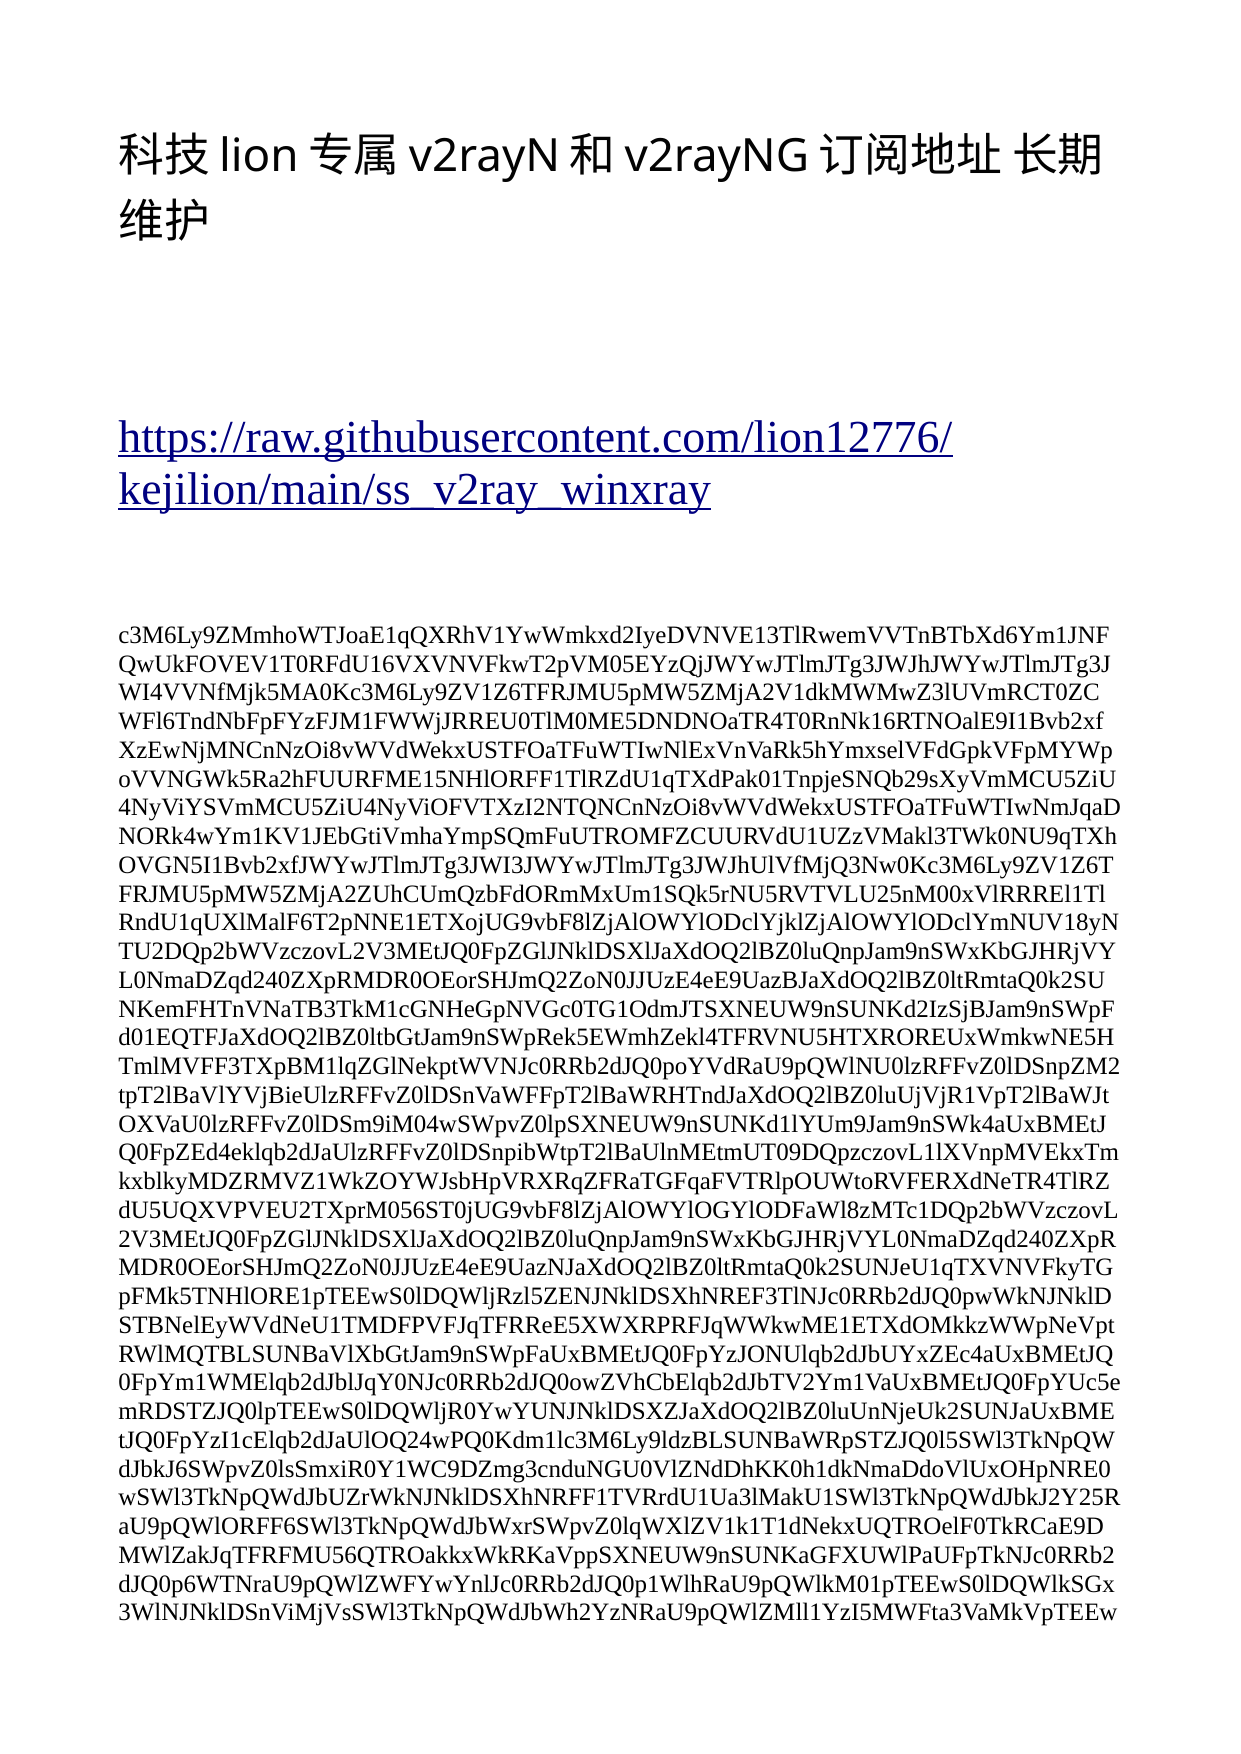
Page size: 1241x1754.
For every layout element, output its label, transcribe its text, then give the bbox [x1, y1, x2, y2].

text 科技lion专属v2rayN和v2rayNG订阅地址 长期维护 [118, 118, 1122, 251]
text https://raw.githubusercontent.com/lion12776/kejilion/main/ss_v2ray_winxray [118, 409, 1122, 514]
text c3M6Ly9ZMmhoWTJoaE1qQXRhV1YwWmkxd2IyeDVNVE13TlRwemVVTnBTbXd6Ym1JNFQwUkFOVEV1T0RFdU16VXVNVFkwT2pVM05EYzQjJWYwJTlmJTg3JWJhJWYwJTlmJTg3JWI4VVNfMjk5MA0Kc3M6Ly9ZV1Z6TFRJMU5pMW5ZMjA2V1dkMWMwZ3lUVmRCT0ZCWFl6TndNbFpFYzFJM1FWWjJRREU0TlM0ME5DNDNOaTR4T0RnNk16RTNOalE9I1Bvb2xfXzEwNjMNCnNzOi8vWVdWekxUSTFOaTFuWTIwNlExVnVaRk5hYmxselVFdGpkVFpMYWpoVVNGWk5Ra2hFUURFME15NHlORFF1TlRZdU1qTXdPak01TnpjeSNQb29sXyVmMCU5ZiU4NyViYSVmMCU5ZiU4NyViOFVTXzI2NTQNCnNzOi8vWVdWekxUSTFOaTFuWTIwNmJqaDNORk4wYm1KV1JEbGtiVmhaYmpSQmFuUTROMFZCUURVdU1UZzVMakl3TWk0NU9qTXhOVGN5I1Bvb2xfJWYwJTlmJTg3JWI3JWYwJTlmJTg3JWJhUlVfMjQ3Nw0Kc3M6Ly9ZV1Z6TFRJMU5pMW5ZMjA2ZUhCUmQzbFdORmMxUm1SQk5rNU5RVTVLU25nM00xVlRRREl1TlRndU1qUXlMalF6T2pNNE1ETXojUG9vbF8lZjAlOWYlODclYjklZjAlOWYlODclYmNUV18yNTU2DQp2bWVzczovL2V3MEtJQ0FpZGlJNklDSXlJaXdOQ2lBZ0luQnpJam9nSWxKbGJHRjVYL0NmaDZqd240ZXpRMDR0OEorSHJmQ2ZoN0JJUzE4eE9UazBJaXdOQ2lBZ0ltRmtaQ0k2SUNKemFHTnVNaTB3TkM1cGNHeGpNVGc0TG1OdmJTSXNEUW9nSUNKd2IzSjBJam9nSWpFd01EQTFJaXdOQ2lBZ0ltbGtJam9nSWpRek5EWmhZekl4TFRVNU5HTXROREUxWmkwNE5HTmlMVFF3TXpBM1lqZGlNekptWVNJc0RRb2dJQ0poYVdRaU9pQWlNU0lzRFFvZ0lDSnpZM2tpT2lBaVlYVjBieUlzRFFvZ0lDSnVaWFFpT2lBaWRHTndJaXdOQ2lBZ0luUjVjR1VpT2lBaWJtOXVaU0lzRFFvZ0lDSm9iM04wSWpvZ0lpSXNEUW9nSUNKd1lYUm9Jam9nSWk4aUxBMEtJQ0FpZEd4eklqb2dJaUlzRFFvZ0lDSnpibWtpT2lBaUlnMEtmUT09DQpzczovL1lXVnpMVEkxTmkxblkyMDZRMVZ1WkZOYWJsbHpVRXRqZFRaTGFqaFVTRlpOUWtoRVFERXdNeTR4TlRZdU5UQXVPVEU2TXprM056ST0jUG9vbF8lZjAlOWYlOGYlODFaWl8zMTc1DQp2bWVzczovL2V3MEtJQ0FpZGlJNklDSXlJaXdOQ2lBZ0luQnpJam9nSWxKbGJHRjVYL0NmaDZqd240ZXpRMDR0OEorSHJmQ2ZoN0JJUzE4eE9UazNJaXdOQ2lBZ0ltRmtaQ0k2SUNJeU1qTXVNVFkyTGpFMk5TNHlORE1pTEEwS0lDQWljRzl5ZENJNklDSXhNREF3TlNJc0RRb2dJQ0pwWkNJNklDSTBNelEyWVdNeU1TMDFPVFJqTFRReE5XWXRPRFJqWWkwME1ETXdOMkkzWWpNeVptRWlMQTBLSUNBaVlXbGtJam9nSWpFaUxBMEtJQ0FpYzJONUlqb2dJbUYxZEc4aUxBMEtJQ0FpYm1WMElqb2dJblJqY0NJc0RRb2dJQ0owZVhCbElqb2dJbTV2Ym1VaUxBMEtJQ0FpYUc5emRDSTZJQ0lpTEEwS0lDQWljR0YwYUNJNklDSXZJaXdOQ2lBZ0luUnNjeUk2SUNJaUxBMEtJQ0FpYzI1cElqb2dJaUlOQ24wPQ0Kdm1lc3M6Ly9ldzBLSUNBaWRpSTZJQ0l5SWl3TkNpQWdJbkJ6SWpvZ0lsSmxiR0Y1WC9DZmg3cnduNGU0VlZNdDhKK0h1dkNmaDdoVlUxOHpNRE0wSWl3TkNpQWdJbUZrWkNJNklDSXhNRFF1TVRrdU1Ua3lMakU1SWl3TkNpQWdJbkJ2Y25RaU9pQWlORFF6SWl3TkNpQWdJbWxrSWpvZ0lqWXlZV1k1T1dNekxUQTROelF0TkRCaE9DMWlZakJqTFRFMU56QTROakkxWkRKaVppSXNEUW9nSUNKaGFXUWlPaUFpTkNJc0RRb2dJQ0p6WTNraU9pQWlZWFYwYnlJc0RRb2dJQ0p1WlhRaU9pQWlkM01pTEEwS0lDQWlkSGx3WlNJNklDSnViMjVsSWl3TkNpQWdJbWh2YzNRaU9pQWlZMll1YzI5MWFta3VaMkVpTEEw [118, 620, 1122, 1626]
